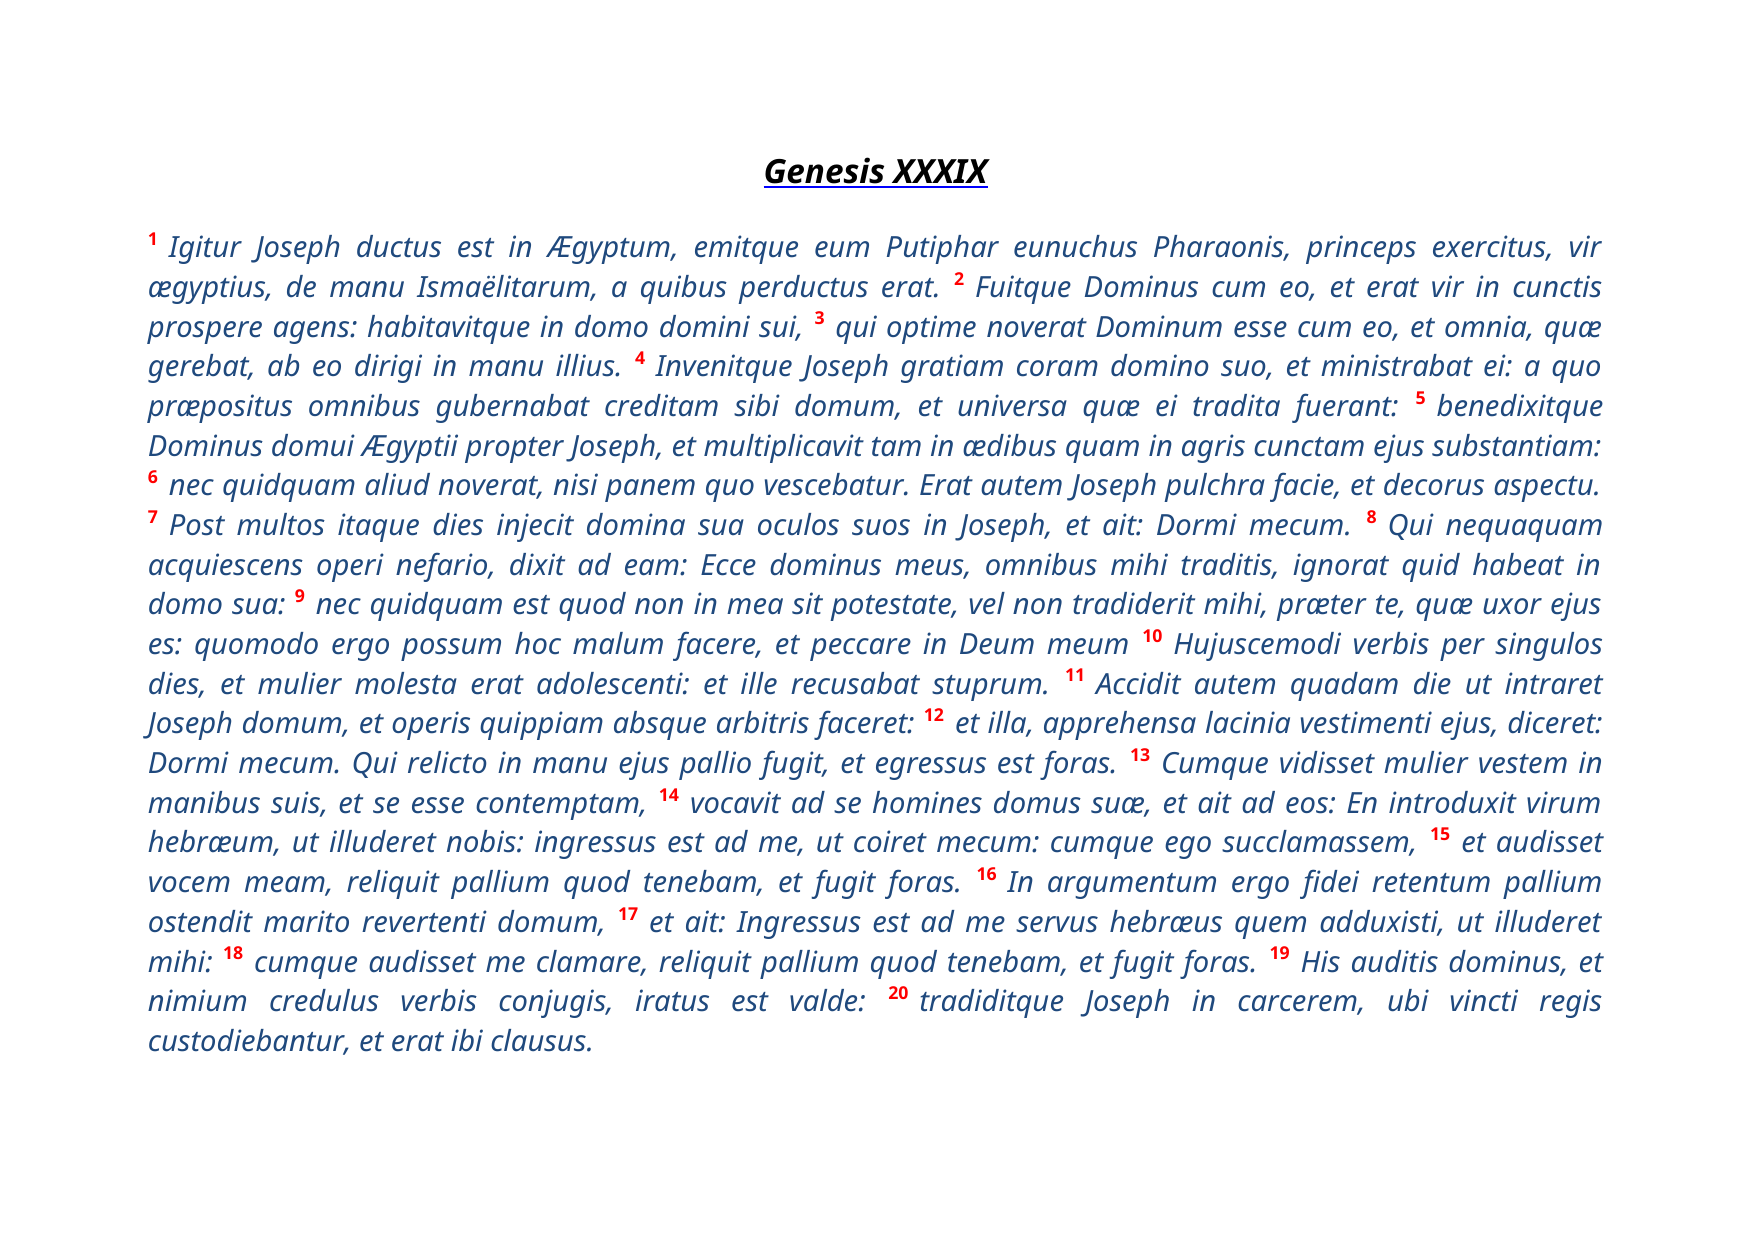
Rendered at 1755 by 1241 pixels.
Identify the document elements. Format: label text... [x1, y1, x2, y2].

text 1 Igitur Joseph ductus est in Ægyptum, emitque eum Putiphar eunuchus Pharaonis, princeps exercitus, vir ægyptius, de manu Ismaëlitarum, a quibus perductus erat. 2 Fuitque Dominus cum eo, et erat vir in cunctis prospere agens: habitavitque in domo domini sui, 3 qui optime noverat Dominum esse cum eo, et omnia, quæ gerebat, ab eo dirigi in manu illius. 4 Invenitque Joseph gratiam coram domino suo, et ministrabat ei: a quo præpositus omnibus gubernabat creditam sibi domum, et universa quæ ei tradita fuerant: 5 benedixitque Dominus domui Ægyptii propter Joseph, et multiplicavit tam in ædibus quam in agris cunctam ejus substantiam: 6 nec quidquam aliud noverat, nisi panem quo vescebatur. Erat autem Joseph pulchra facie, et decorus aspectu. 7 Post multos itaque dies injecit domina sua oculos suos in Joseph, et ait: Dormi mecum. 8 Qui nequaquam acquiescens operi nefario, dixit ad eam: Ecce dominus meus, omnibus mihi traditis, ignorat quid habeat in domo sua: 9 nec quidquam est quod non in mea sit potestate, vel non tradiderit mihi, præter te, quæ uxor ejus es: quomodo ergo possum hoc malum facere, et peccare in Deum meum 10 Hujuscemodi verbis per singulos dies, et mulier molesta erat adolescenti: et ille recusabat stuprum. 11 Accidit autem quadam die ut intraret Joseph domum, et operis quippiam absque arbitris faceret: 12 et illa, apprehensa lacinia vestimenti ejus, diceret: Dormi mecum. Qui relicto in manu ejus pallio fugit, et egressus est foras. 13 Cumque vidisset mulier vestem in manibus suis, et se esse contemptam, 14 vocavit ad se homines domus suæ, et ait ad eos: En introduxit virum hebræum, ut illuderet nobis: ingressus est ad me, ut coiret mecum: cumque ego succlamassem, 15 et audisset vocem meam, reliquit pallium quod tenebam, et fugit foras. 16 In argumentum ergo fidei retentum pallium ostendit marito revertenti domum, 17 et ait: Ingressus est ad me servus hebræus quem adduxisti, ut illuderet mihi: 18 cumque audisset me clamare, reliquit pallium quod tenebam, et fugit foras. 19 His auditis dominus, et nimium credulus verbis conjugis, iratus est valde: 20 tradiditque Joseph in carcerem, ubi vincti regis custodiebantur, et erat ibi clausus. [148, 226, 1606, 1060]
text Genesis XXXIX [148, 148, 1606, 193]
